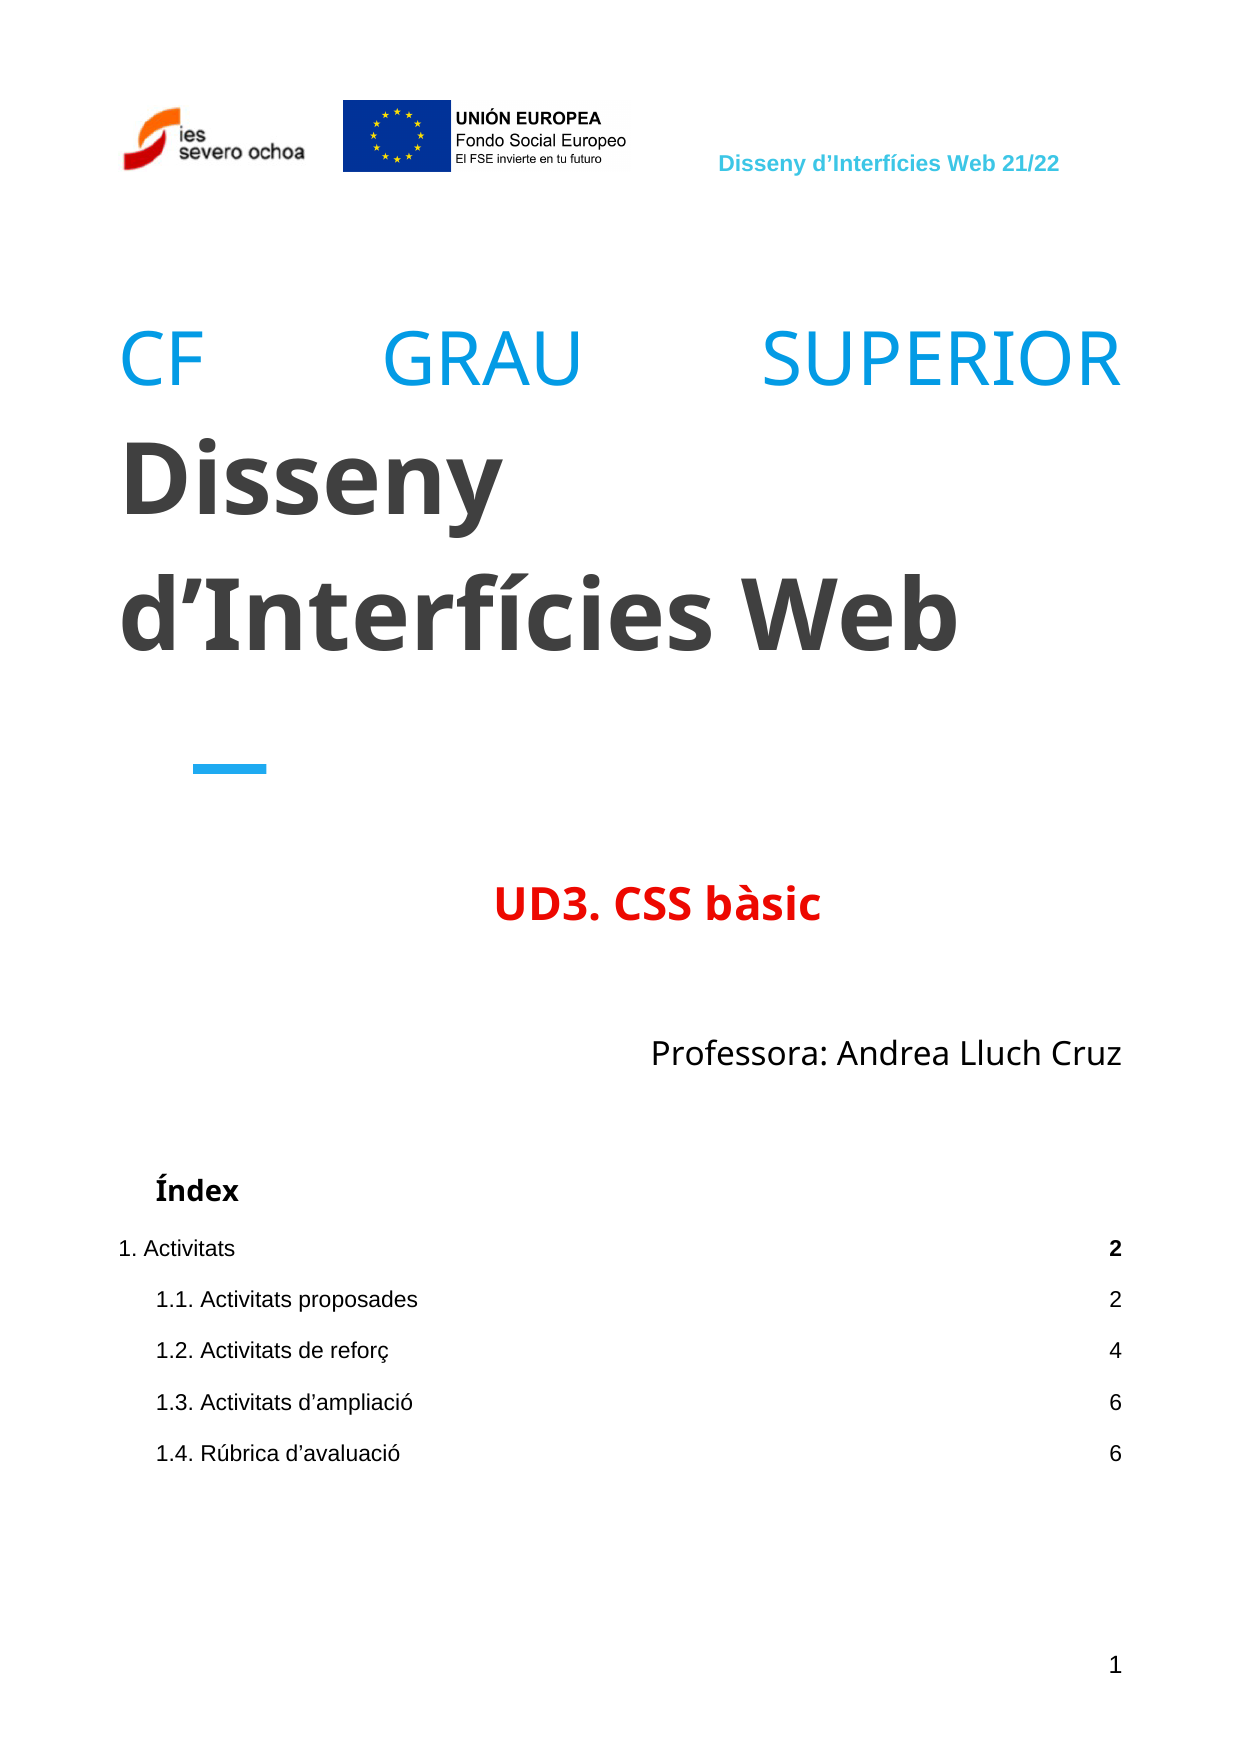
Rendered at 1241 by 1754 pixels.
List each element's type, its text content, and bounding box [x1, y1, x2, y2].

text Professora: Andrea Lluch Cruz [493, 1029, 1122, 1075]
text UD3. CSS bàsic [118, 871, 1122, 934]
text Índex [156, 1170, 1122, 1210]
text 1.3. Activitats d’ampliació 6 [156, 1389, 1122, 1415]
text 1.1. Activitats proposades 2 [156, 1286, 1122, 1312]
text 1.2. Activitats de reforç 4 [156, 1337, 1122, 1364]
text 1.4. Rúbrica d’avaluació 6 [156, 1440, 1122, 1467]
text 1. Activitats 2 [118, 1235, 1122, 1261]
picture [343, 100, 631, 172]
picture [118, 105, 307, 172]
title CF GRAU SUPERIOR Disseny d’Interfícies Web [118, 306, 1122, 680]
picture [193, 764, 267, 774]
